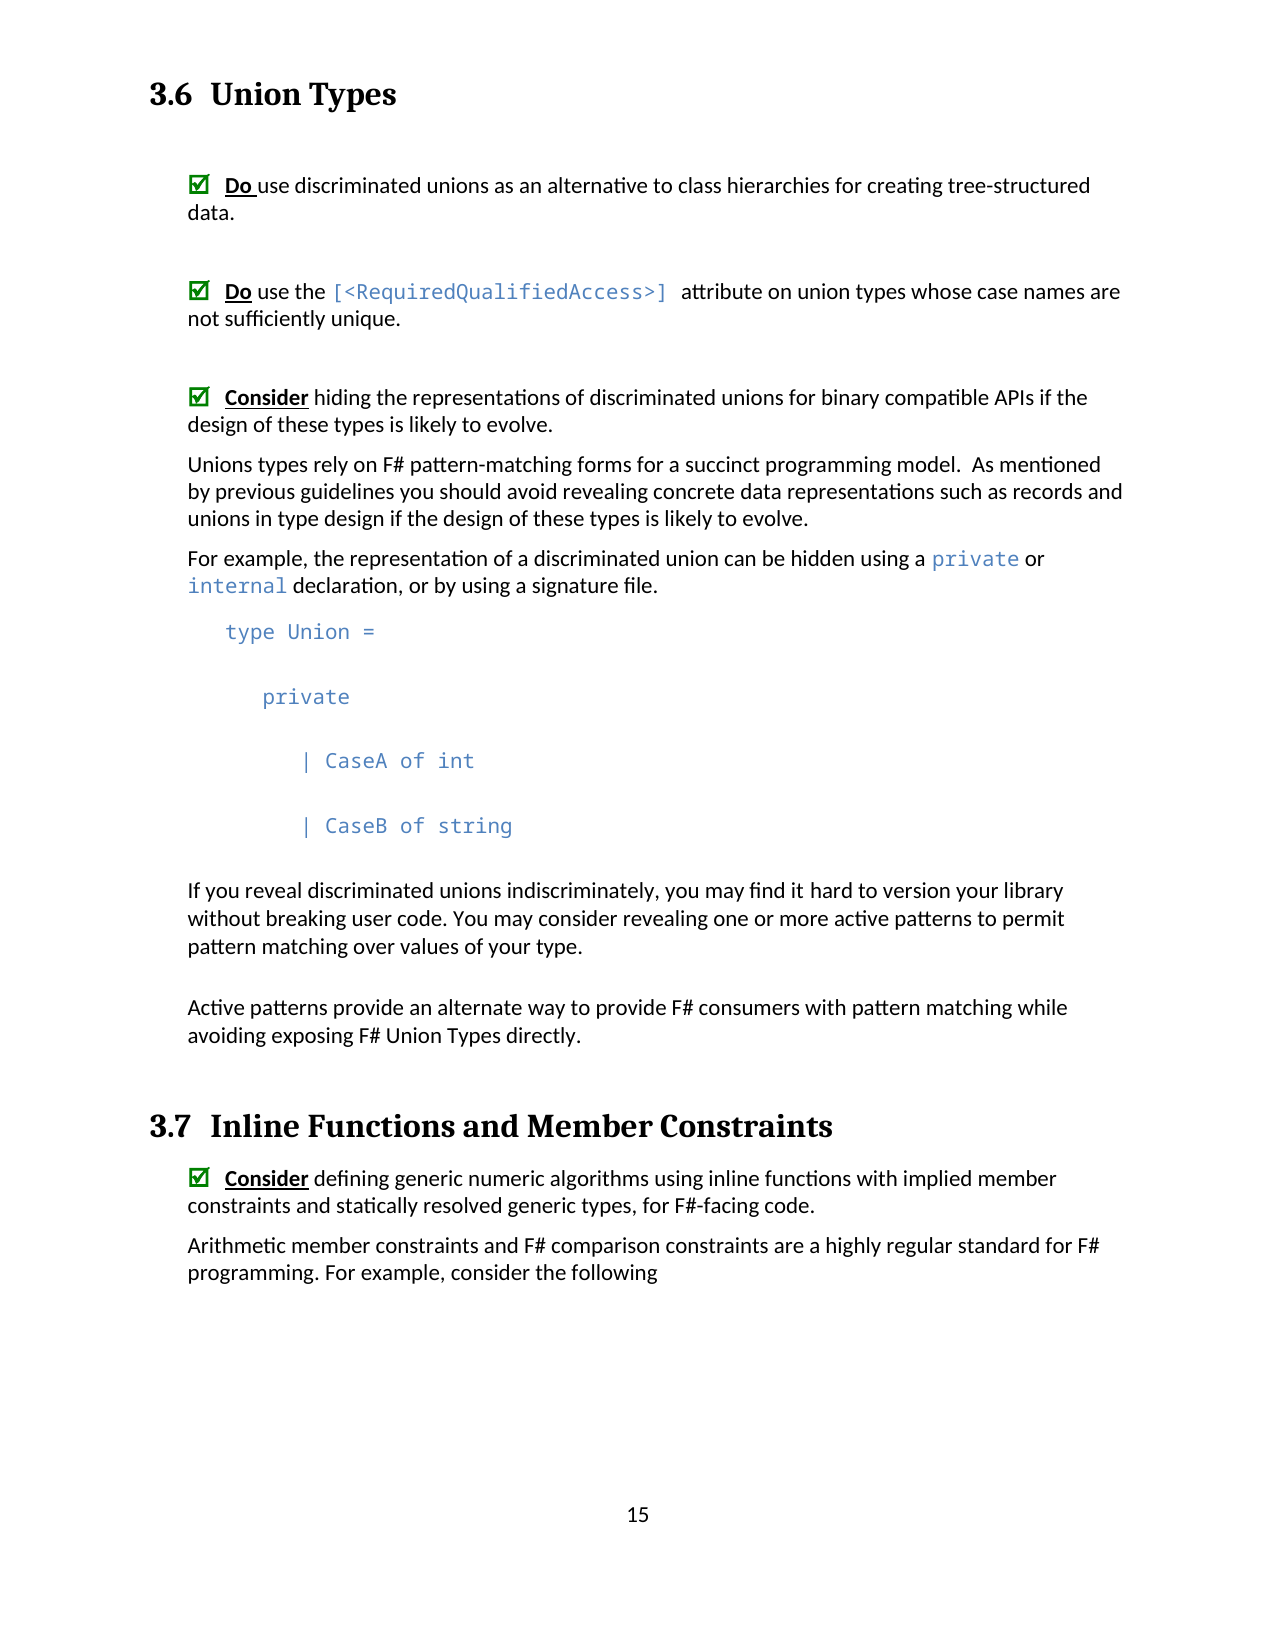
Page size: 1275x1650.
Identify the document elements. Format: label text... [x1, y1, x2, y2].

list Do use discriminated unions as an alternative to class hierarchies for creating tree-structured data. [187, 172, 1125, 226]
subtitle Inline Functions and Member Constraints [150, 1108, 1125, 1146]
text For example, the representation of a discriminated union can be hidden using a private or internal declaration, or by using a signature file. [187, 544, 1125, 599]
text Active patterns provide an alternate way to provide F# consumers with pattern matching while avoiding exposing F# Union Types directly. [187, 993, 1125, 1049]
text If you reveal discriminated unions indiscriminately, you may find it hard to version your library without breaking user code. You may consider revealing one or more active patterns to permit pattern matching over values of your type. [187, 876, 1125, 960]
text private [225, 682, 1125, 711]
subtitle Union Types [150, 75, 1125, 113]
text Unions types rely on F# pattern-matching forms for a succinct programming model. As mentioned by previous guidelines you should avoid revealing concrete data representations such as records and unions in type design if the design of these types is likely to evolve. [187, 451, 1125, 532]
text type Union = [225, 617, 1125, 646]
text | CaseB of string [225, 811, 1125, 840]
text | CaseA of int [225, 747, 1125, 775]
list Do use the [<RequiredQualifiedAccess>] attribute on union types whose case names are not sufficiently unique. [187, 278, 1125, 332]
text Arithmetic member constraints and F# comparison constraints are a highly regular standard for F# programming. For example, consider the following [187, 1231, 1125, 1286]
list Consider defining generic numeric algorithms using inline functions with implied member constraints and statically resolved generic types, for F#-facing code. [187, 1165, 1125, 1219]
list Consider hiding the representations of discriminated unions for binary compatible APIs if the design of these types is likely to evolve. [187, 384, 1125, 438]
